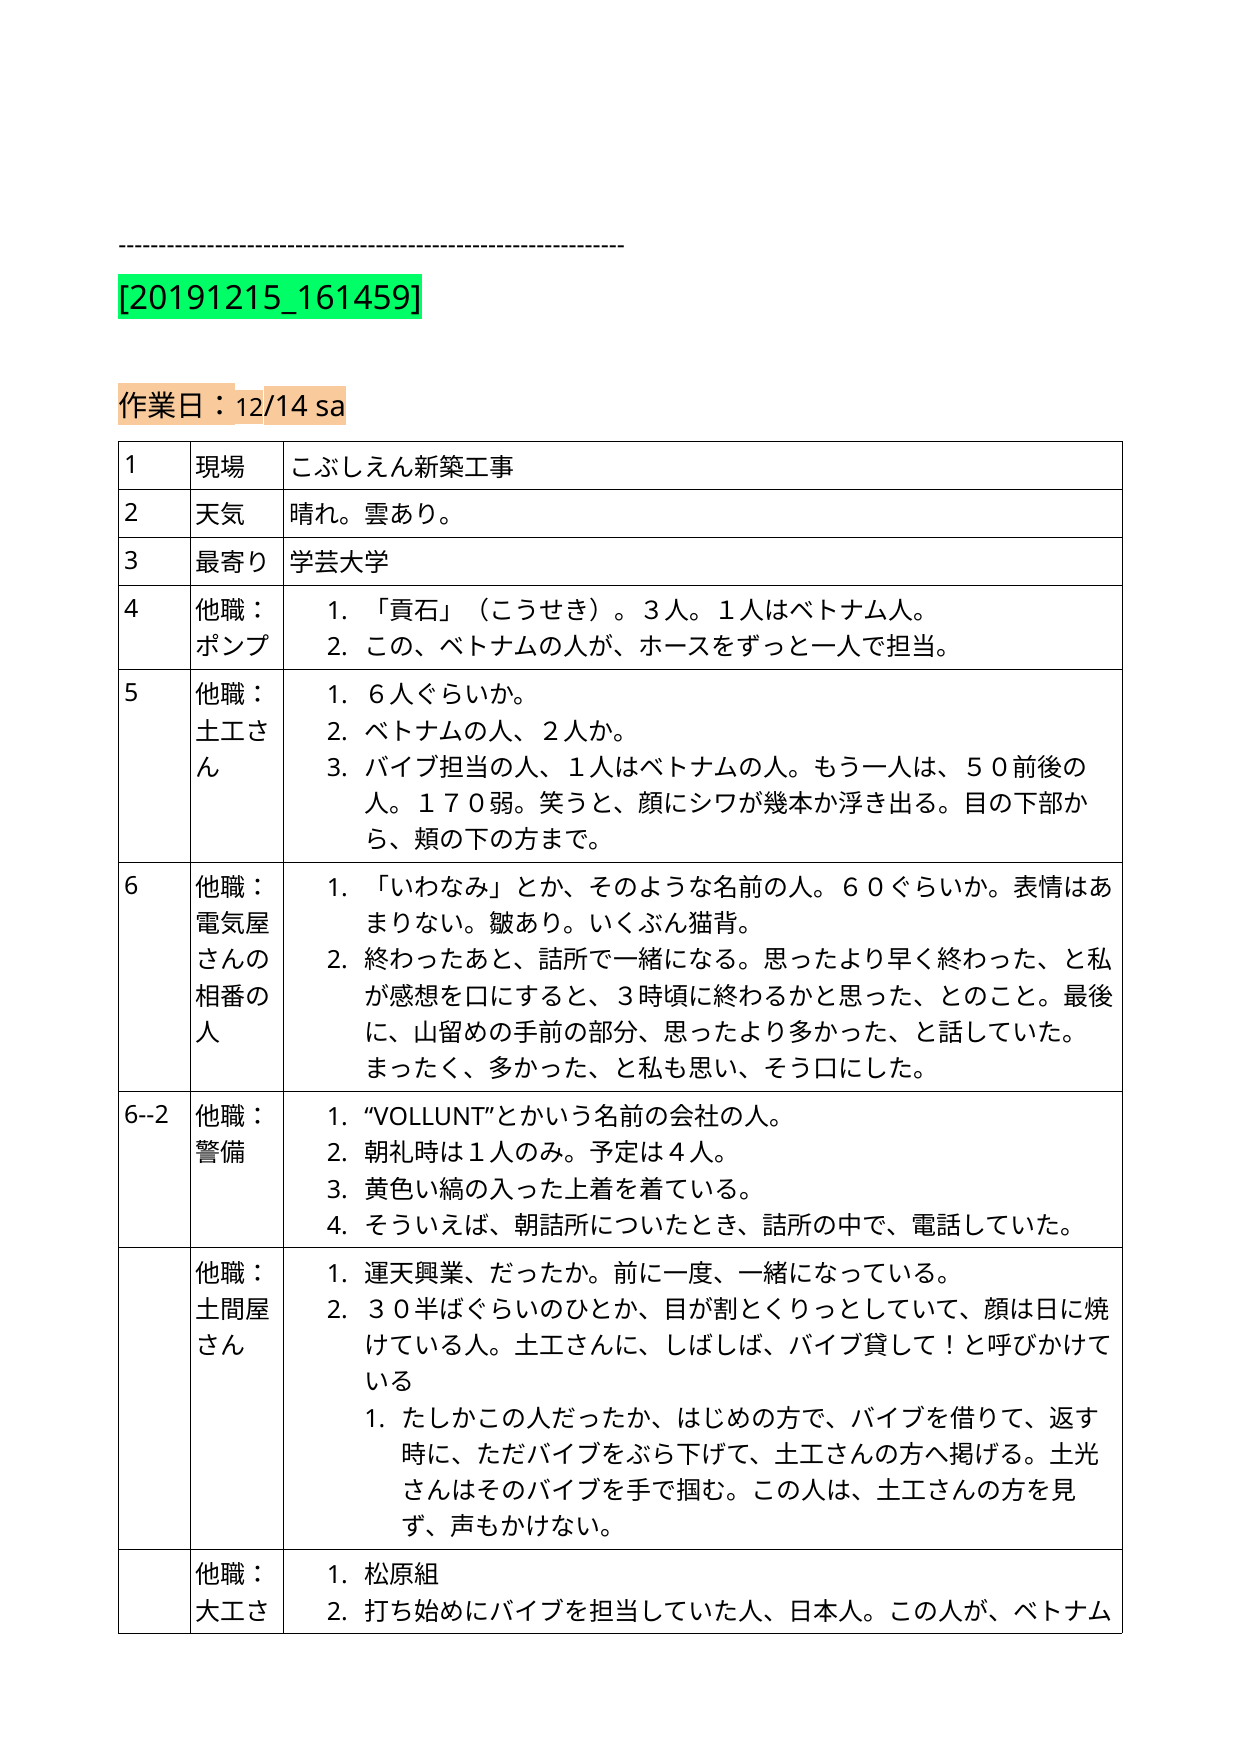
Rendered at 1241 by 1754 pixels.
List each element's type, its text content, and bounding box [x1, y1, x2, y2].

table_cell 他職：土工さん [191, 670, 283, 862]
table_cell 松原組 打ち始めにバイブを担当していた人、日本人。この人が、ベトナム [284, 1550, 1122, 1633]
table_cell 6 [119, 863, 190, 1091]
table_cell 他職：大工さ [191, 1550, 283, 1633]
table_cell 運天興業、だったか。前に一度、一緒になっている。 ３０半ばぐらいのひとか、目が割とくりっとしていて、顔は日に焼けている人。土工さんに、しばしば、バイブ貸して！と呼びかけている たしかこの人だったか、はじめの方で、バイブを借りて、返す時に、ただバイブをぶら下げて、土工さんの方へ掲げる。土光さんはそのバイブを手で掴む。この人は、土工さんの方を見ず、声もかけない。 [284, 1248, 1122, 1549]
text 作業日：12/14 sa [118, 383, 1122, 425]
table_cell 他職：ポンプ [191, 586, 283, 669]
table_cell 6--2 [119, 1092, 190, 1247]
table_header 現場 [191, 442, 283, 489]
table_cell 5 [119, 670, 190, 862]
table_cell 他職：土間屋さん [191, 1248, 283, 1549]
table_cell 他職：電気屋さんの相番の人 [191, 863, 283, 1091]
table_header 1 [119, 442, 190, 489]
table_cell 天気 [191, 490, 283, 537]
table_cell 2 [119, 490, 190, 537]
table_header こぶしえん新築工事 [284, 442, 1122, 489]
table_cell [119, 1248, 190, 1549]
table_cell [119, 1550, 190, 1633]
table_cell 3 [119, 538, 190, 585]
text --------------------------------------------------------------- [118, 227, 1122, 261]
text [20191215_161459] [118, 274, 1122, 319]
table_cell 晴れ。雲あり。 [284, 490, 1122, 537]
table_cell 学芸大学 [284, 538, 1122, 585]
table_cell 4 [119, 586, 190, 669]
table_cell “VOLLUNT”とかいう名前の会社の人。 朝礼時は１人のみ。予定は４人。 黄色い縞の入った上着を着ている。 そういえば、朝詰所についたとき、詰所の中で、電話していた。 [284, 1092, 1122, 1247]
table_cell 「いわなみ」とか、そのような名前の人。６０ぐらいか。表情はあまりない。皺あり。いくぶん猫背。 終わったあと、詰所で一緒になる。思ったより早く終わった、と私が感想を口にすると、３時頃に終わるかと思った、とのこと。最後に、山留めの手前の部分、思ったより多かった、と話していた。まったく、多かった、と私も思い、そう口にした。 [284, 863, 1122, 1091]
table_cell ６人ぐらいか。 ベトナムの人、２人か。 バイブ担当の人、１人はベトナムの人。もう一人は、５０前後の人。１７０弱。笑うと、顔にシワが幾本か浮き出る。目の下部から、頬の下の方まで。 [284, 670, 1122, 862]
table_cell 他職：警備 [191, 1092, 283, 1247]
table_cell 最寄り [191, 538, 283, 585]
table_cell 「貢石」（こうせき）。３人。１人はベトナム人。 この、ベトナムの人が、ホースをずっと一人で担当。 [284, 586, 1122, 669]
